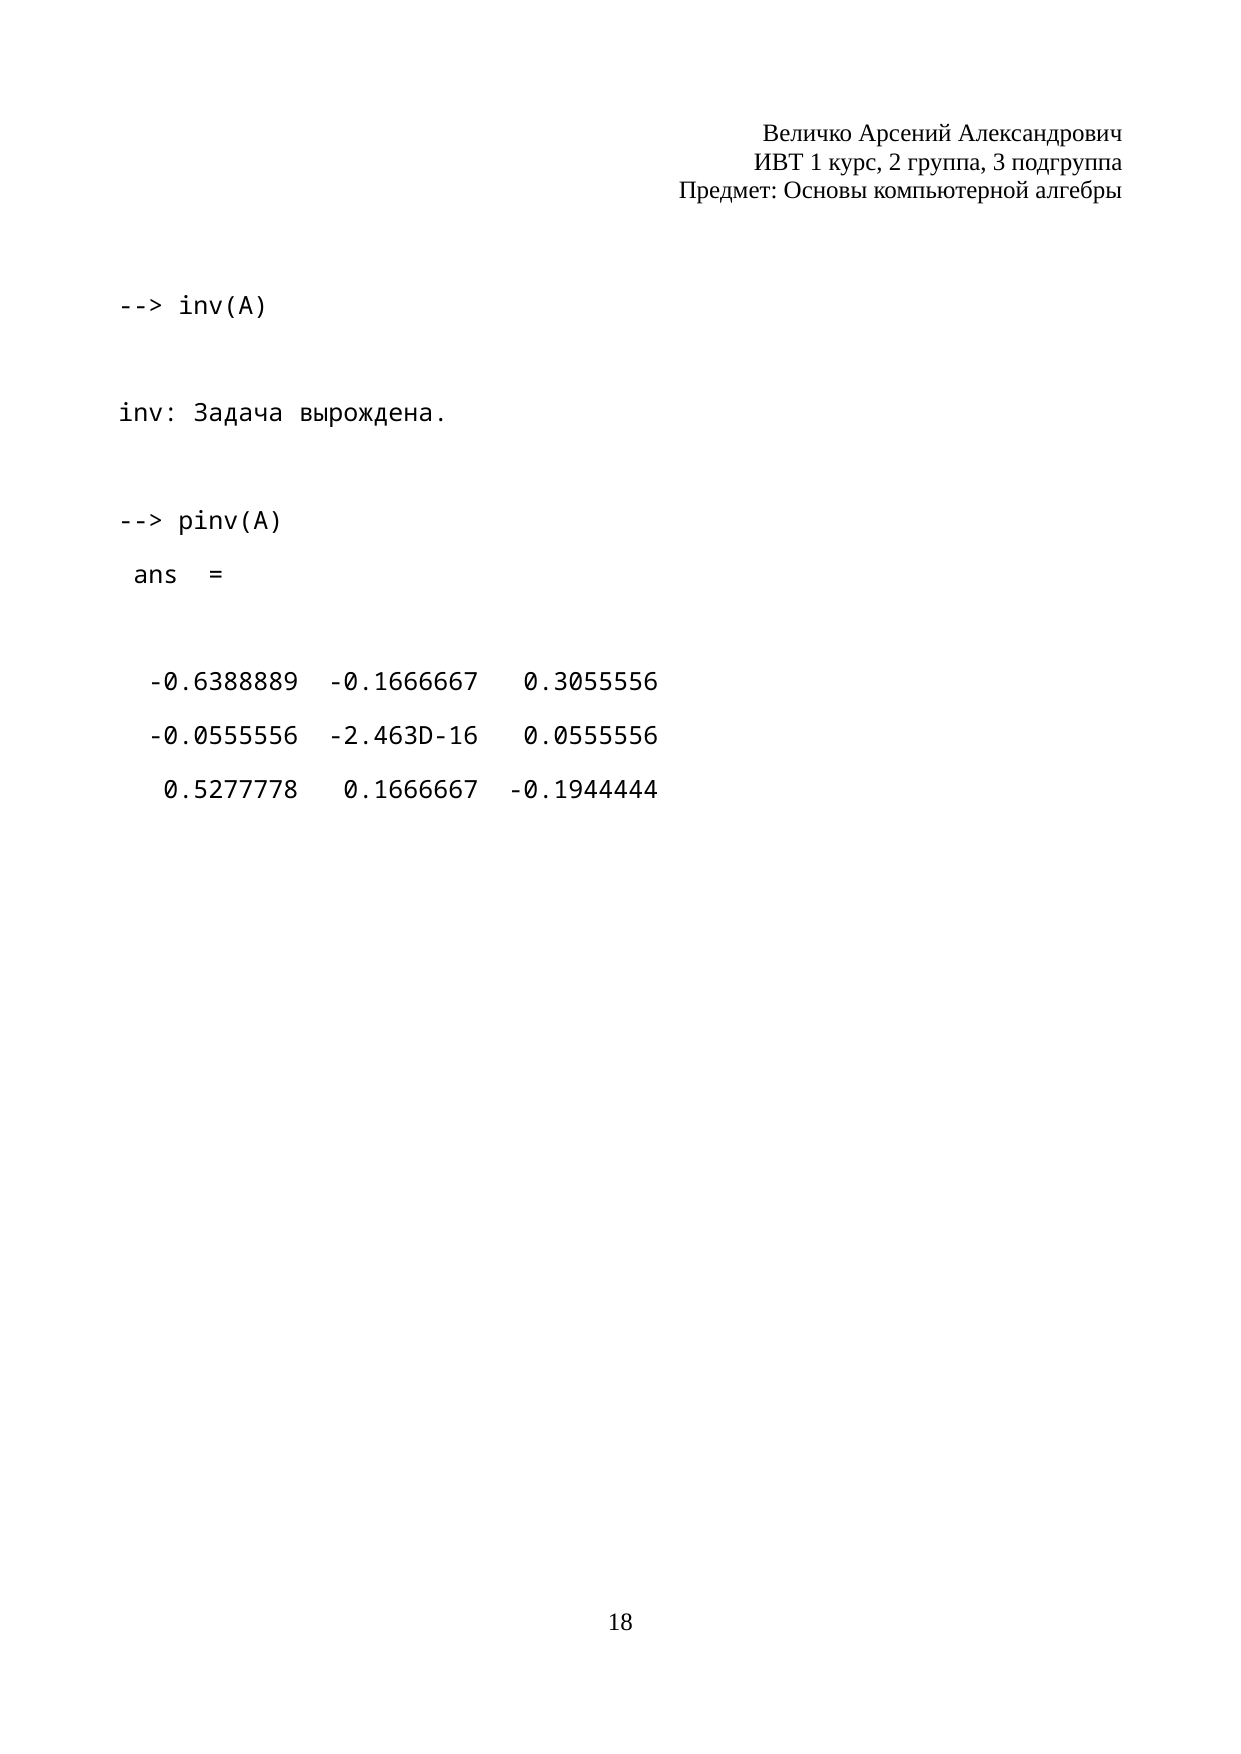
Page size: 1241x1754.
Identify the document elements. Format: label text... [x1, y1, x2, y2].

text -0.6388889 -0.1666667 0.3055556 [118, 664, 1122, 698]
text -0.0555556 -2.463D-16 0.0555556 [118, 718, 1122, 752]
text ans = [118, 556, 1122, 590]
text --> inv(A) [118, 288, 1122, 322]
text 0.5277778 0.1666667 -0.1944444 [118, 771, 1122, 805]
text inv: Задача вырождена. [118, 395, 1122, 429]
text --> pinv(A) [118, 503, 1122, 537]
